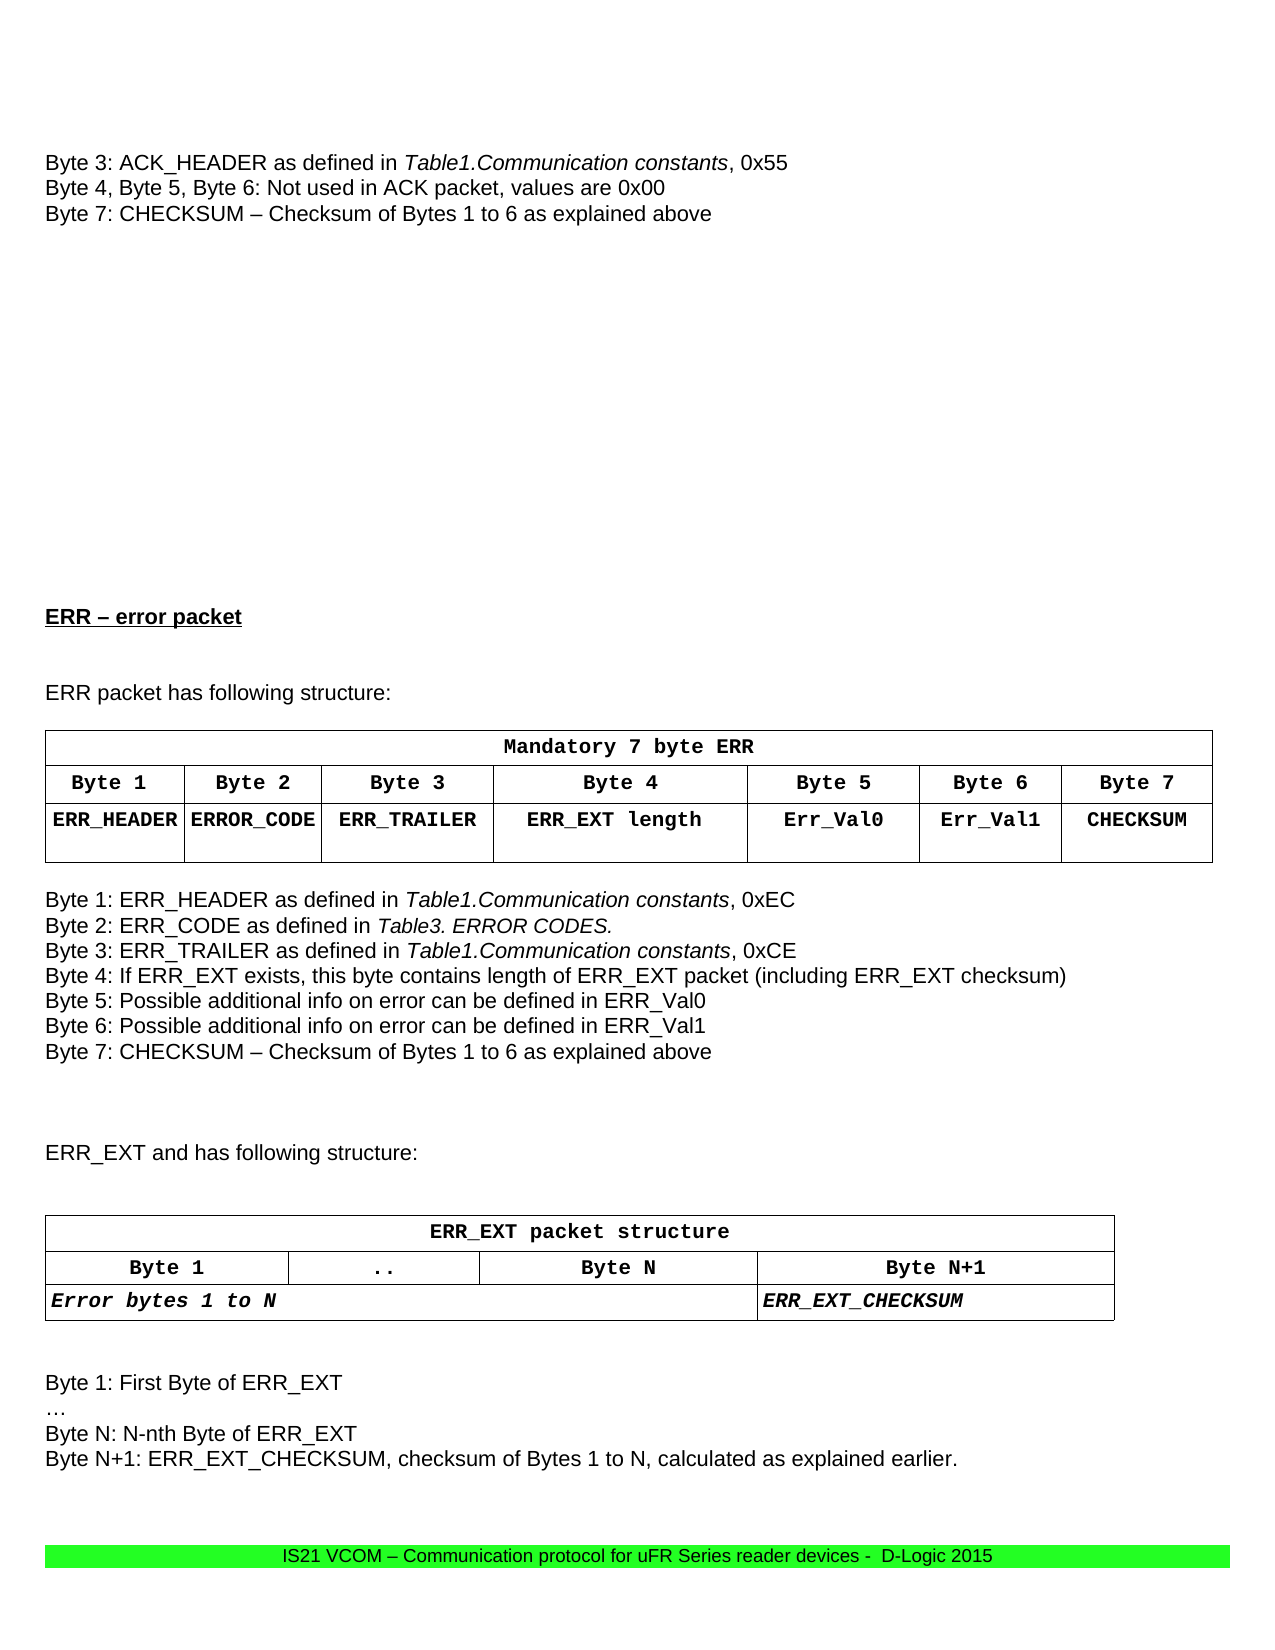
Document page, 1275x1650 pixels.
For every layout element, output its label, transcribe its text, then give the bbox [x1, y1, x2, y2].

text Byte 7: CHECKSUM – Checksum of Bytes 1 to 6 as explained above [45, 200, 1230, 226]
text Byte 4, Byte 5, Byte 6: Not used in ACK packet, values are 0x00 [45, 175, 1230, 200]
table_cell Byte 1 [46, 766, 184, 803]
table_cell Err_Val0 [748, 804, 919, 862]
text ERR_EXT and has following structure: [45, 1139, 1230, 1165]
table_cell ERR_EXT_CHECKSUM [758, 1285, 1114, 1319]
table_cell .. [289, 1252, 479, 1284]
table_cell Byte 2 [185, 766, 321, 803]
text Byte 5: Possible additional info on error can be defined in ERR_Val0 [45, 988, 1230, 1013]
table_header ERR_EXT packet structure [46, 1216, 1114, 1251]
table_cell ERR_TRAILER [322, 804, 493, 862]
text Byte N+1: ERR_EXT_CHECKSUM, checksum of Bytes 1 to N, calculated as explained earlier. [45, 1446, 1230, 1471]
table_cell Err_Val1 [920, 804, 1061, 862]
table_cell Byte 7 [1062, 766, 1212, 803]
text Byte 1: ERR_HEADER as defined in Table1.Communication constants, 0xEC [45, 887, 1230, 913]
text ERR packet has following structure: [45, 679, 1230, 704]
table_cell ERR_EXT length [494, 804, 747, 862]
table_cell CHECKSUM [1062, 804, 1212, 862]
table_cell ERROR_CODE [185, 804, 321, 862]
text … [45, 1395, 1230, 1420]
text Byte 3: ERR_TRAILER as defined in Table1.Communication constants, 0xCE [45, 938, 1230, 963]
text Byte 4: If ERR_EXT exists, this byte contains length of ERR_EXT packet (including ERR_EXT checksum) [45, 963, 1230, 988]
table_cell Byte N [480, 1252, 757, 1284]
table_cell Error bytes 1 to N [46, 1285, 757, 1319]
text Byte 1: First Byte of ERR_EXT [45, 1370, 1230, 1395]
table_cell Byte 1 [46, 1252, 288, 1284]
text Byte 6: Possible additional info on error can be defined in ERR_Val1 [45, 1013, 1230, 1039]
table_cell ERR_HEADER [46, 804, 184, 862]
table_cell Byte 5 [748, 766, 919, 803]
table_cell Byte 6 [920, 766, 1061, 803]
text Byte 7: CHECKSUM – Checksum of Bytes 1 to 6 as explained above [45, 1039, 1230, 1064]
text Byte N: N-nth Byte of ERR_EXT [45, 1420, 1230, 1446]
table_cell Byte 4 [494, 766, 747, 803]
table_cell Byte N+1 [758, 1252, 1114, 1284]
text Byte 3: ACK_HEADER as defined in Table1.Communication constants, 0x55 [45, 150, 1230, 175]
table_cell Byte 3 [322, 766, 493, 803]
text ERR – error packet [45, 604, 1230, 629]
text Byte 2: ERR_CODE as defined in Table3. ERROR CODES. [45, 913, 1230, 938]
table_header Mandatory 7 byte ERR [46, 731, 1212, 765]
